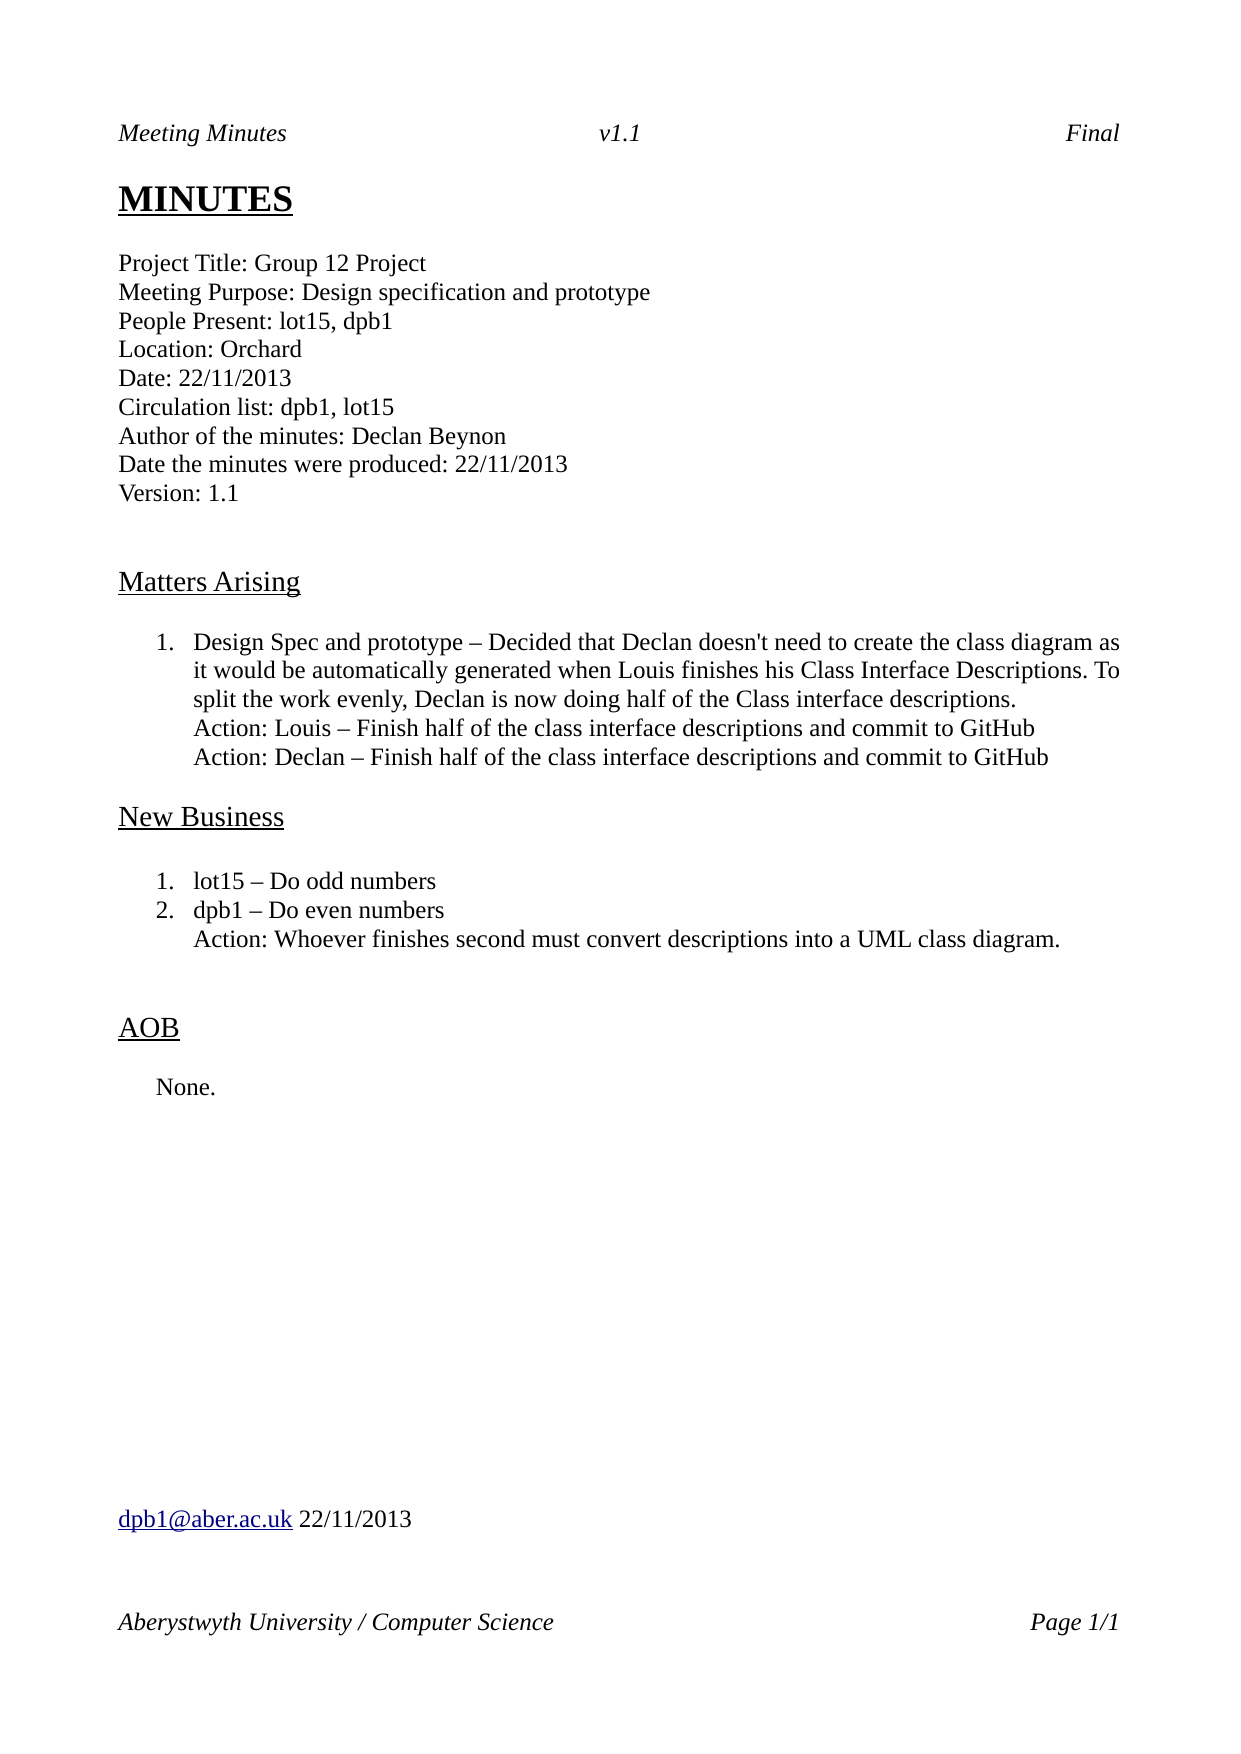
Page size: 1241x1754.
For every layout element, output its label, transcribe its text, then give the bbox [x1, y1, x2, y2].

text Meeting Purpose: Design specification and prototype [118, 277, 1122, 306]
list dpb1 – Do even numbers [156, 895, 1122, 924]
text dpb1@aber.ac.uk 22/11/2013 [118, 1504, 1122, 1532]
text Date: 22/11/2013 [118, 363, 1122, 392]
text None. [118, 1072, 1122, 1101]
list Action: Louis – Finish half of the class interface descriptions and commit to GitHub [156, 713, 1122, 742]
text Date the minutes were produced: 22/11/2013 [118, 449, 1122, 478]
text Version: 1.1 [118, 478, 1122, 507]
text New Business [118, 799, 1122, 833]
text Matters Arising [118, 564, 1122, 598]
text Location: Orchard [118, 334, 1122, 363]
text People Present: lot15, dpb1 [118, 306, 1122, 334]
list Design Spec and prototype – Decided that Declan doesn't need to create the class diagram as it would be automatically generated when Louis finishes his Class Interface Descriptions. To split the work evenly, Declan is now doing half of the Class interface descriptions. [156, 627, 1122, 713]
text Project Title: Group 12 Project [118, 248, 1122, 277]
list Action: Declan – Finish half of the class interface descriptions and commit to GitHub [156, 742, 1122, 771]
list lot15 – Do odd numbers [156, 866, 1122, 895]
list Action: Whoever finishes second must convert descriptions into a UML class diagram. [156, 924, 1122, 953]
text MINUTES [118, 176, 1122, 219]
text AOB [118, 1010, 1122, 1044]
text Author of the minutes: Declan Beynon [118, 421, 1122, 449]
text Circulation list: dpb1, lot15 [118, 392, 1122, 421]
